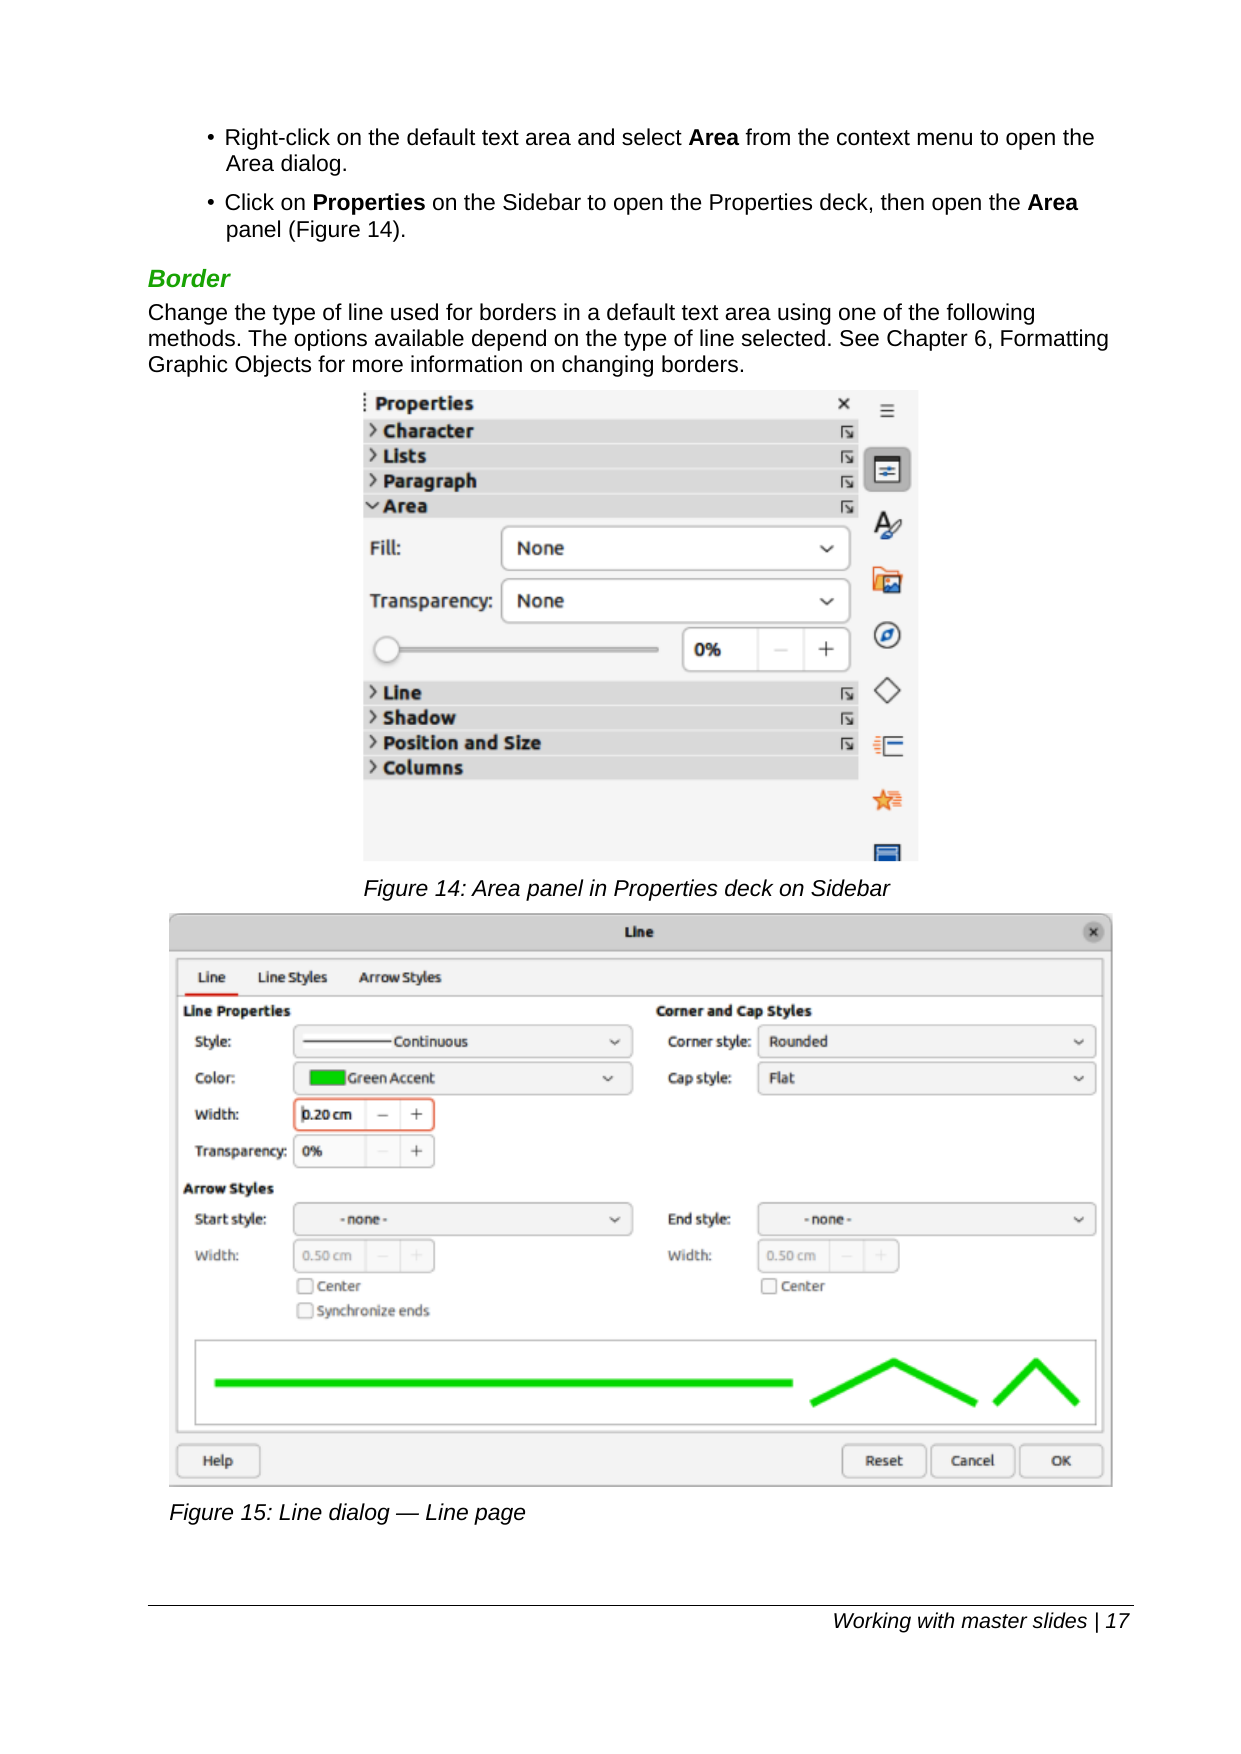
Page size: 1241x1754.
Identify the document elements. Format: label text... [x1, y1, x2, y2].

list Right-click on the default text area and select Area from the context menu to open the Area dialog. [204, 121, 1134, 177]
subtitle Border [148, 263, 1134, 292]
list Click on Properties on the Sidebar to open the Properties deck, then open the Area panel (Figure 14). [204, 186, 1134, 245]
picture [363, 390, 919, 863]
text Figure 15: Line dialog — Line page [169, 1499, 1113, 1525]
picture [169, 913, 1113, 1487]
text Change the type of line used for borders in a default text area using one of the following methods. The options available depend on the type of line selected. See Chapter 6, Formatting Graphic Objects for more information on changing borders. [148, 298, 1134, 378]
text Figure 14: Area panel in Properties deck on Sidebar [363, 875, 918, 901]
